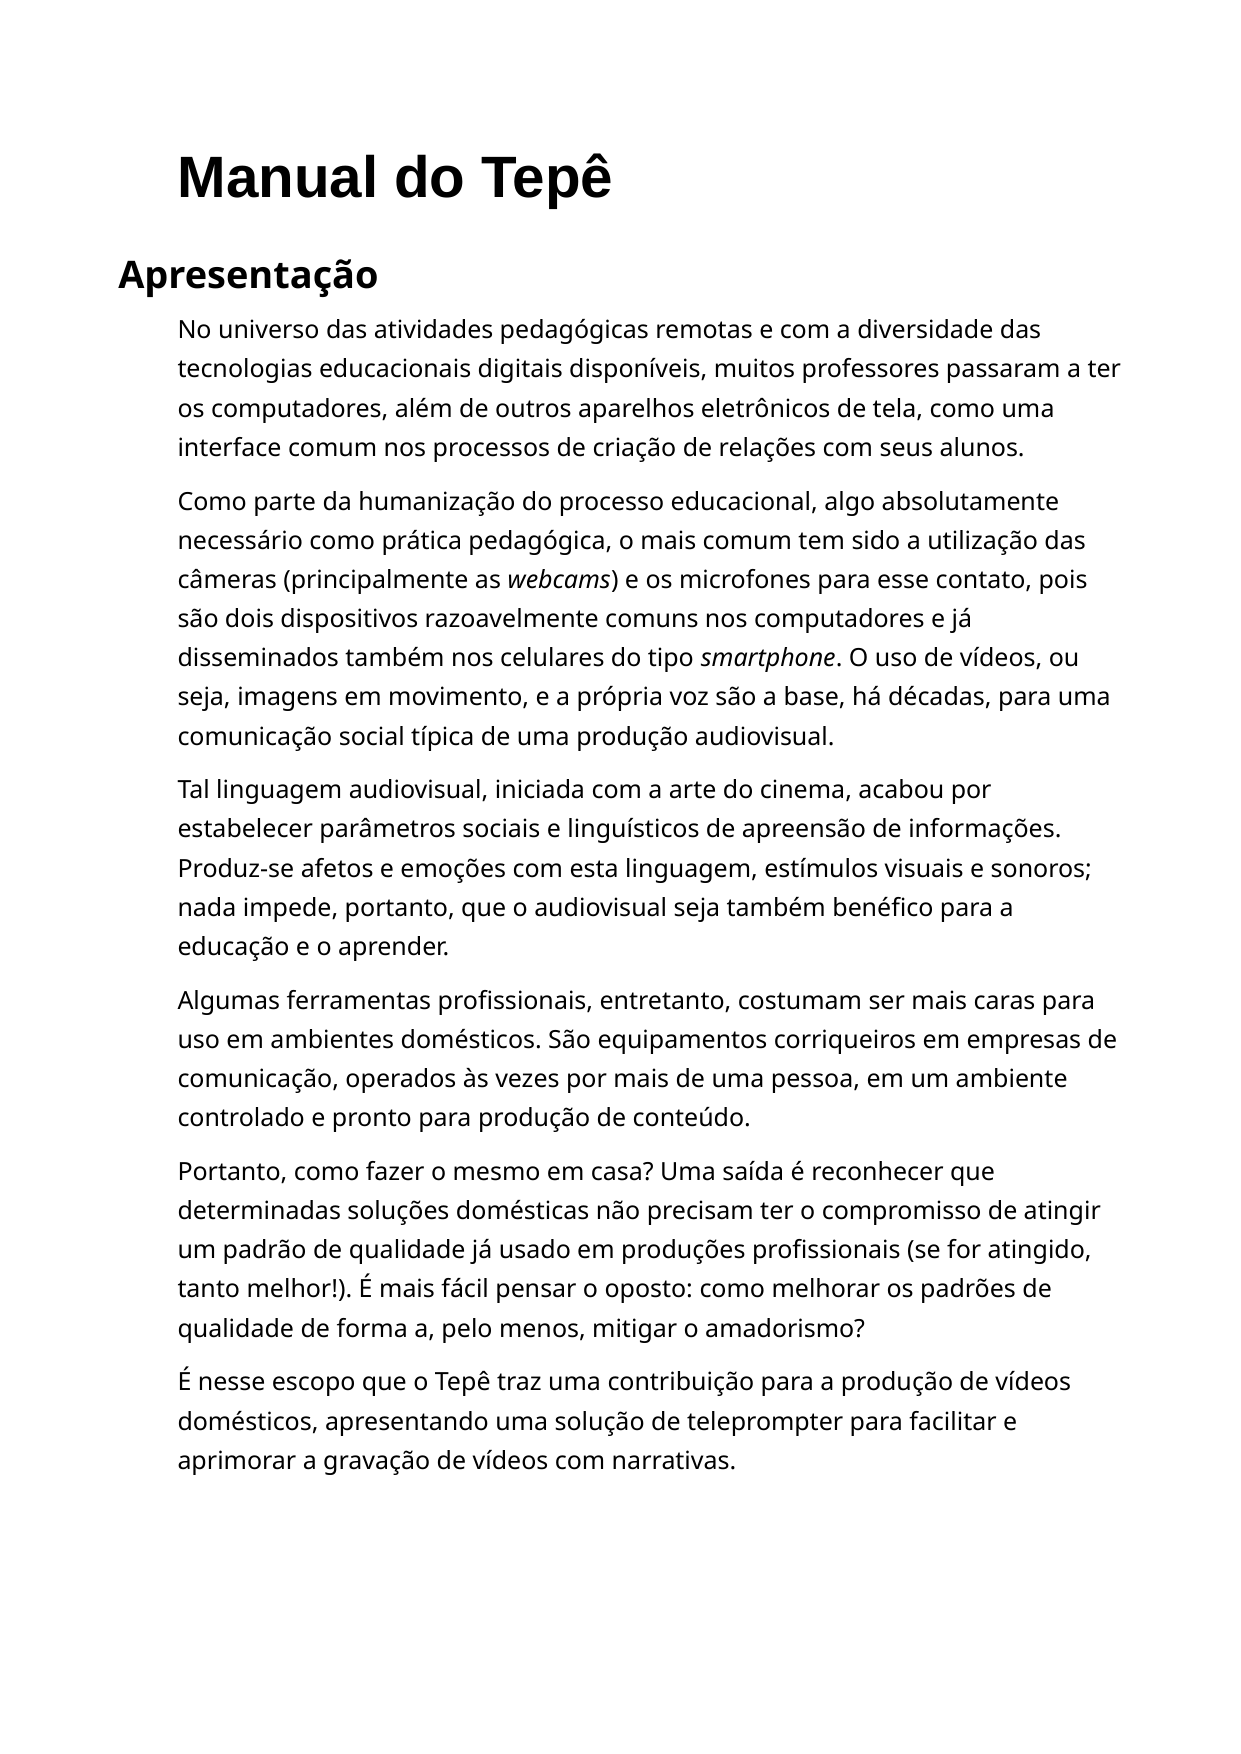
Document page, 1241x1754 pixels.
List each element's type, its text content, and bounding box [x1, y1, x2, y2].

text Portanto, como fazer o mesmo em casa? Uma saída é reconhecer que determinadas soluções domésticas não precisam ter o compromisso de atingir um padrão de qualidade já usado em produções profissionais (se for atingido, tanto melhor!). É mais fácil pensar o oposto: como melhorar os padrões de qualidade de forma a, pelo menos, mitigar o amadorismo? [177, 1153, 1122, 1344]
text Tal linguagem audiovisual, iniciada com a arte do cinema, acabou por estabelecer parâmetros sociais e linguísticos de apreensão de informações. Produz-se afetos e emoções com esta linguagem, estímulos visuais e sonoros; nada impede, portanto, que o audiovisual seja também benéfico para a educação e o aprender. [177, 772, 1122, 963]
text No universo das atividades pedagógicas remotas e com a diversidade das tecnologias educacionais digitais disponíveis, muitos professores passaram a ter os computadores, além de outros aparelhos eletrônicos de tela, como uma interface comum nos processos de criação de relações com seus alunos. [177, 312, 1122, 463]
text Como parte da humanização do processo educacional, algo absolutamente necessário como prática pedagógica, o mais comum tem sido a utilização das câmeras (principalmente as webcams) e os microfones para esse contato, pois são dois dispositivos razoavelmente comuns nos computadores e já disseminados também nos celulares do tipo smartphone. O uso de vídeos, ou seja, imagens em movimento, e a própria voz são a base, há décadas, para uma comunicação social típica de uma produção audiovisual. [177, 483, 1122, 752]
text Algumas ferramentas profissionais, entretanto, costumam ser mais caras para uso em ambientes domésticos. São equipamentos corriqueiros em empresas de comunicação, operados às vezes por mais de uma pessoa, em um ambiente controlado e pronto para produção de conteúdo. [177, 982, 1122, 1134]
subtitle Apresentação [118, 248, 1122, 299]
text É nesse escopo que o Tepê traz uma contribuição para a produção de vídeos domésticos, apresentando uma solução de teleprompter para facilitar e aprimorar a gravação de vídeos com narrativas. [177, 1364, 1122, 1476]
title Manual do Tepê [177, 143, 1122, 210]
